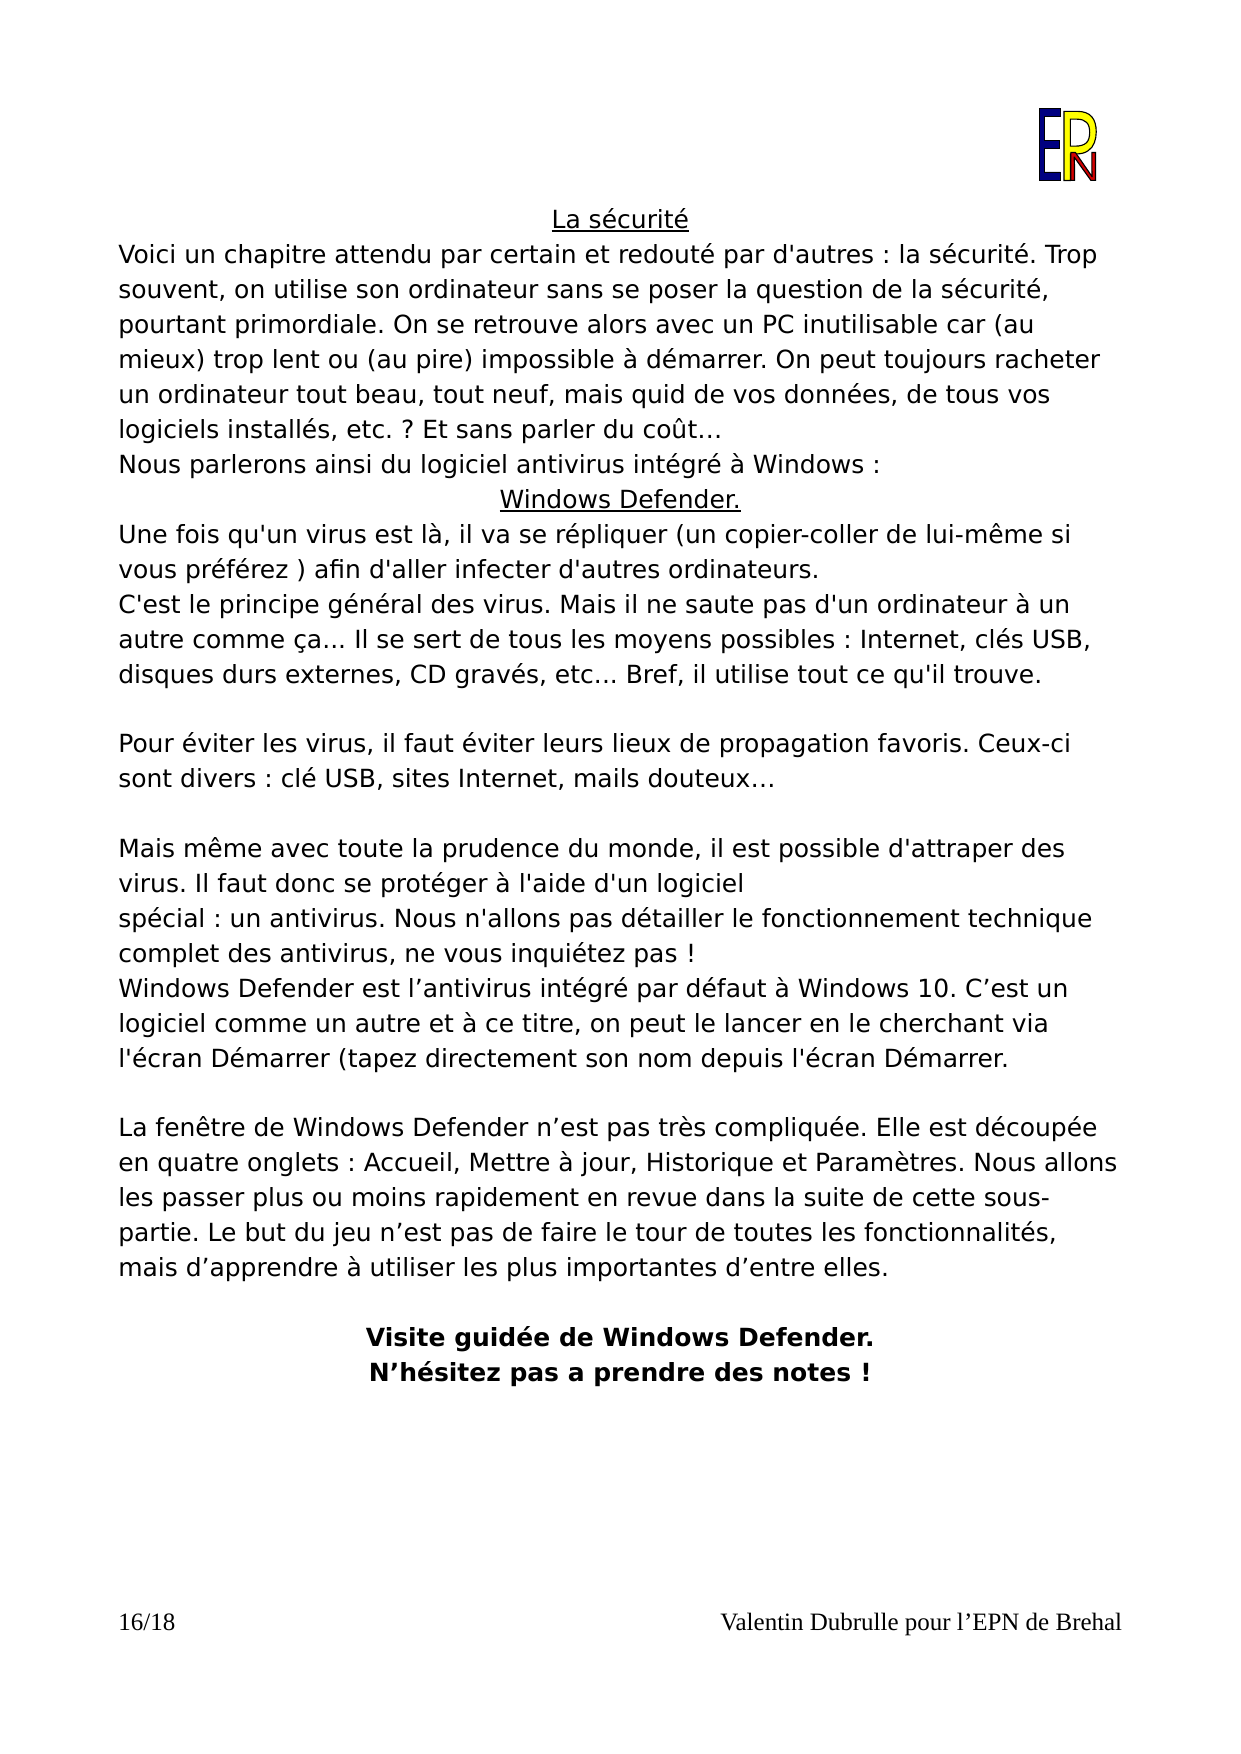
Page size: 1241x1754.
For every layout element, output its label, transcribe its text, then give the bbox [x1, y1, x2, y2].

text Une fois qu'un virus est là, il va se répliquer (un copier-coller de lui-même si vous préférez ) afin d'aller infecter d'autres ordinateurs. [118, 520, 1122, 584]
text Visite guidée de Windows Defender. [118, 1323, 1122, 1352]
text logiciels installés, etc. ? Et sans parler du coût… [118, 415, 1122, 444]
text Nous parlerons ainsi du logiciel antivirus intégré à Windows : [118, 450, 1122, 479]
text C'est le principe général des virus. Mais il ne saute pas d'un ordinateur à un autre comme ça... Il se sert de tous les moyens possibles : Internet, clés USB, disques durs externes, CD gravés, etc... Bref, il utilise tout ce qu'il trouve. [118, 590, 1122, 689]
text La fenêtre de Windows Defender n’est pas très compliquée. Elle est découpée en quatre onglets : Accueil, Mettre à jour, Historique et Paramètres. Nous allons les passer plus ou moins rapidement en revue dans la suite de cette sous-partie. Le but du jeu n’est pas de faire le tour de toutes les fonctionnalités, mais d’apprendre à utiliser les plus importantes d’entre elles. [118, 1113, 1122, 1283]
text N’hésitez pas a prendre des notes ! [118, 1358, 1122, 1387]
text Windows Defender. [118, 485, 1122, 514]
text Mais même avec toute la prudence du monde, il est possible d'attraper des virus. Il faut donc se protéger à l'aide d'un logiciel [118, 834, 1122, 898]
text spécial : un antivirus. Nous n'allons pas détailler le fonctionnement technique complet des antivirus, ne vous inquiétez pas ! [118, 904, 1122, 968]
text Windows Defender est l’antivirus intégré par défaut à Windows 10. C’est un logiciel comme un autre et à ce titre, on peut le lancer en le cherchant via l'écran Démarrer (tapez directement son nom depuis l'écran Démarrer. [118, 974, 1122, 1073]
text Pour éviter les virus, il faut éviter leurs lieux de propagation favoris. Ceux-ci sont divers : clé USB, sites Internet, mails douteux… [118, 729, 1122, 794]
text La sécurité [118, 205, 1122, 234]
text Voici un chapitre attendu par certain et redouté par d'autres : la sécurité. Trop souvent, on utilise son ordinateur sans se poser la question de la sécurité, pourtant primordiale. On se retrouve alors avec un PC inutilisable car (au mieux) trop lent ou (au pire) impossible à démarrer. On peut toujours racheter un ordinateur tout beau, tout neuf, mais quid de vos données, de tous vos [118, 240, 1122, 409]
